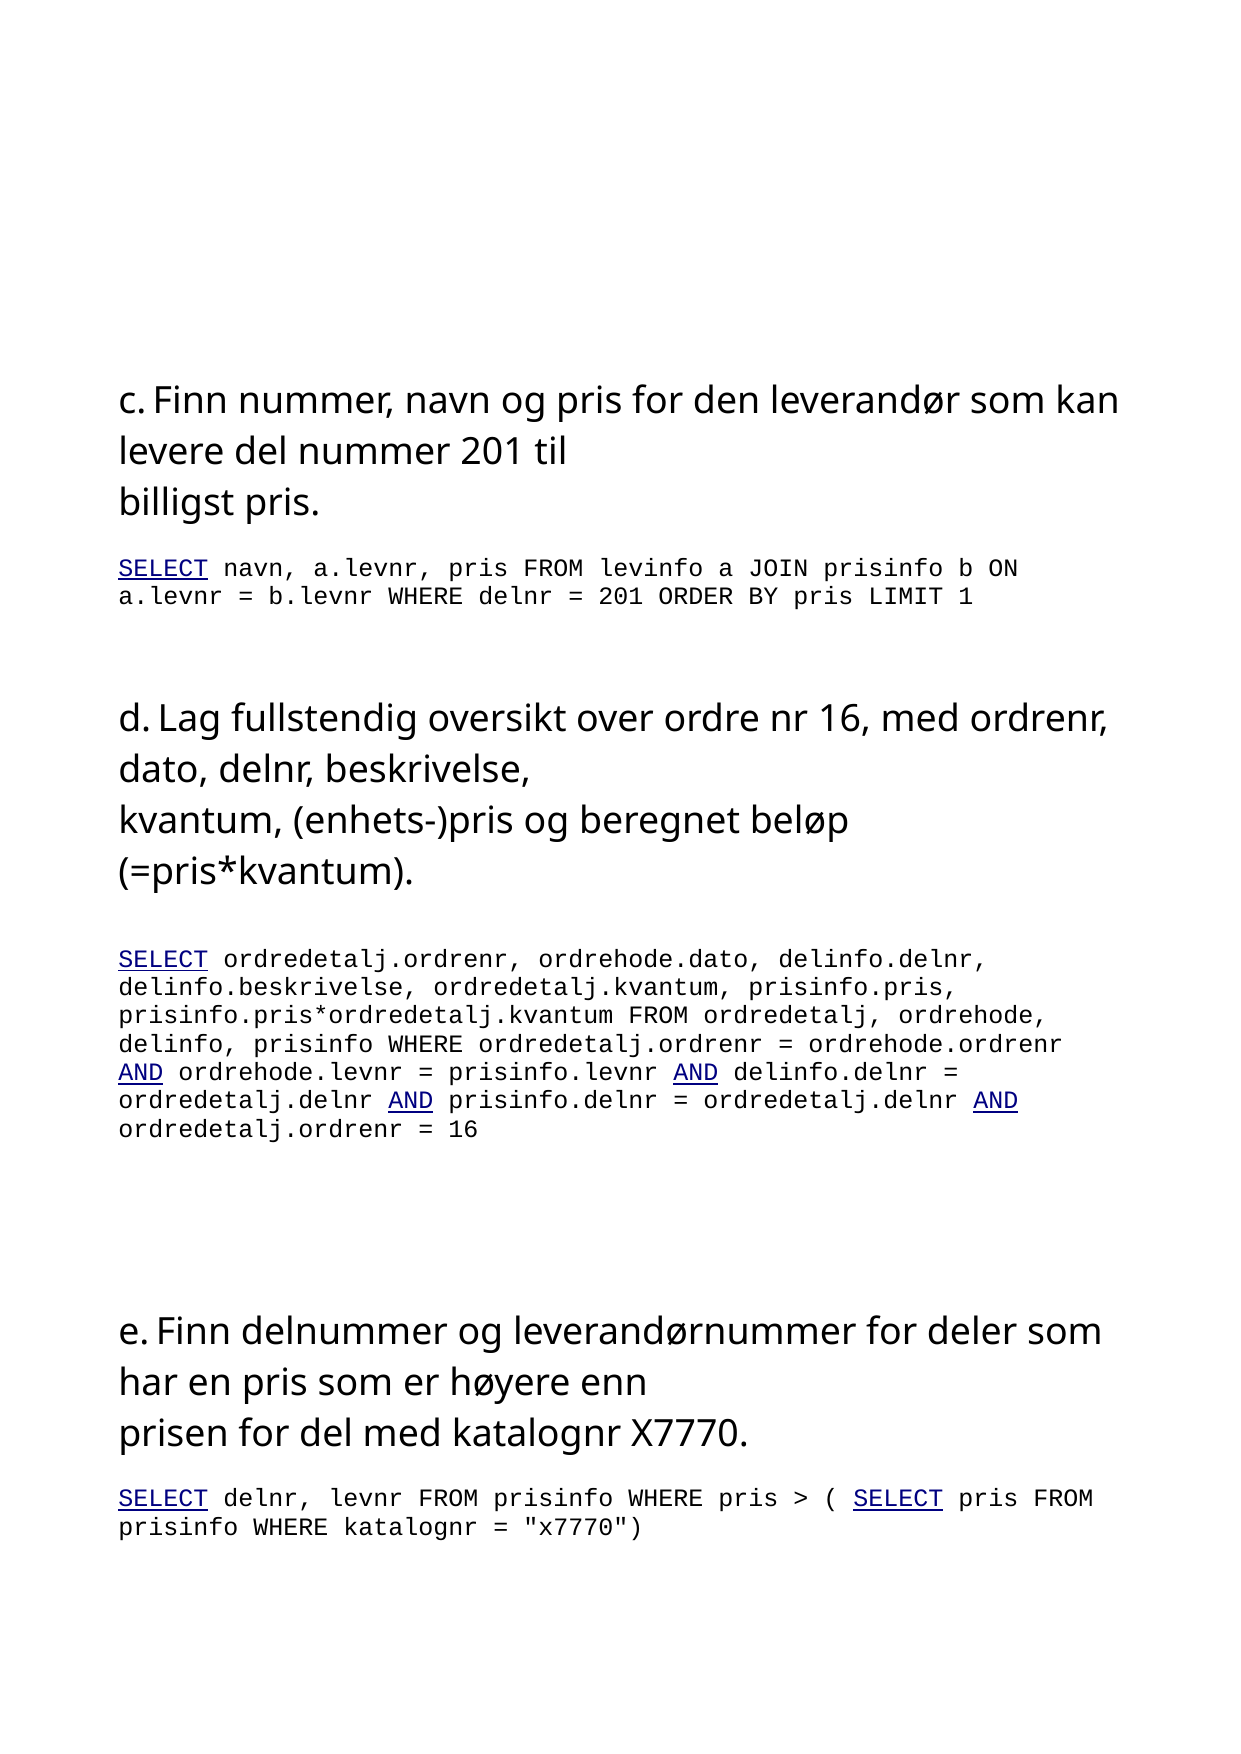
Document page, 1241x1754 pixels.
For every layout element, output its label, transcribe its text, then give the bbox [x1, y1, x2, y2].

text d. Lag fullstendig oversikt over ordre nr 16, med ordrenr, dato, delnr, beskrivelse, kvantum, (enhets-)pris og beregnet beløp (=pris*kvantum). [118, 691, 1122, 895]
text [118, 1593, 1122, 1622]
text c. Finn nummer, navn og pris for den leverandør som kan levere del nummer 201 til billigst pris. [118, 373, 1122, 526]
text SELECT ordredetalj.ordrenr, ordrehode.dato, delinfo.delnr, delinfo.beskrivelse, ordredetalj.kvantum, prisinfo.pris, prisinfo.pris*ordredetalj.kvantum FROM ordredetalj, ordrehode, delinfo, prisinfo WHERE ordredetalj.ordrenr = ordrehode.ordrenr AND ordrehode.levnr = prisinfo.levnr AND delinfo.delnr = ordredetalj.delnr AND prisinfo.delnr = ordredetalj.delnr AND ordredetalj.ordrenr = 16 [118, 946, 1122, 1145]
text e. Finn delnummer og leverandørnummer for deler som har en pris som er høyere enn prisen for del med katalognr X7770. [118, 1275, 1122, 1457]
text SELECT delnr, levnr FROM prisinfo WHERE pris > ( SELECT pris FROM prisinfo WHERE katalognr = "x7770") [118, 1486, 1122, 1542]
text SELECT navn, a.levnr, pris FROM levinfo a JOIN prisinfo b ON a.levnr = b.levnr WHERE delnr = 201 ORDER BY pris LIMIT 1 [118, 555, 1122, 612]
